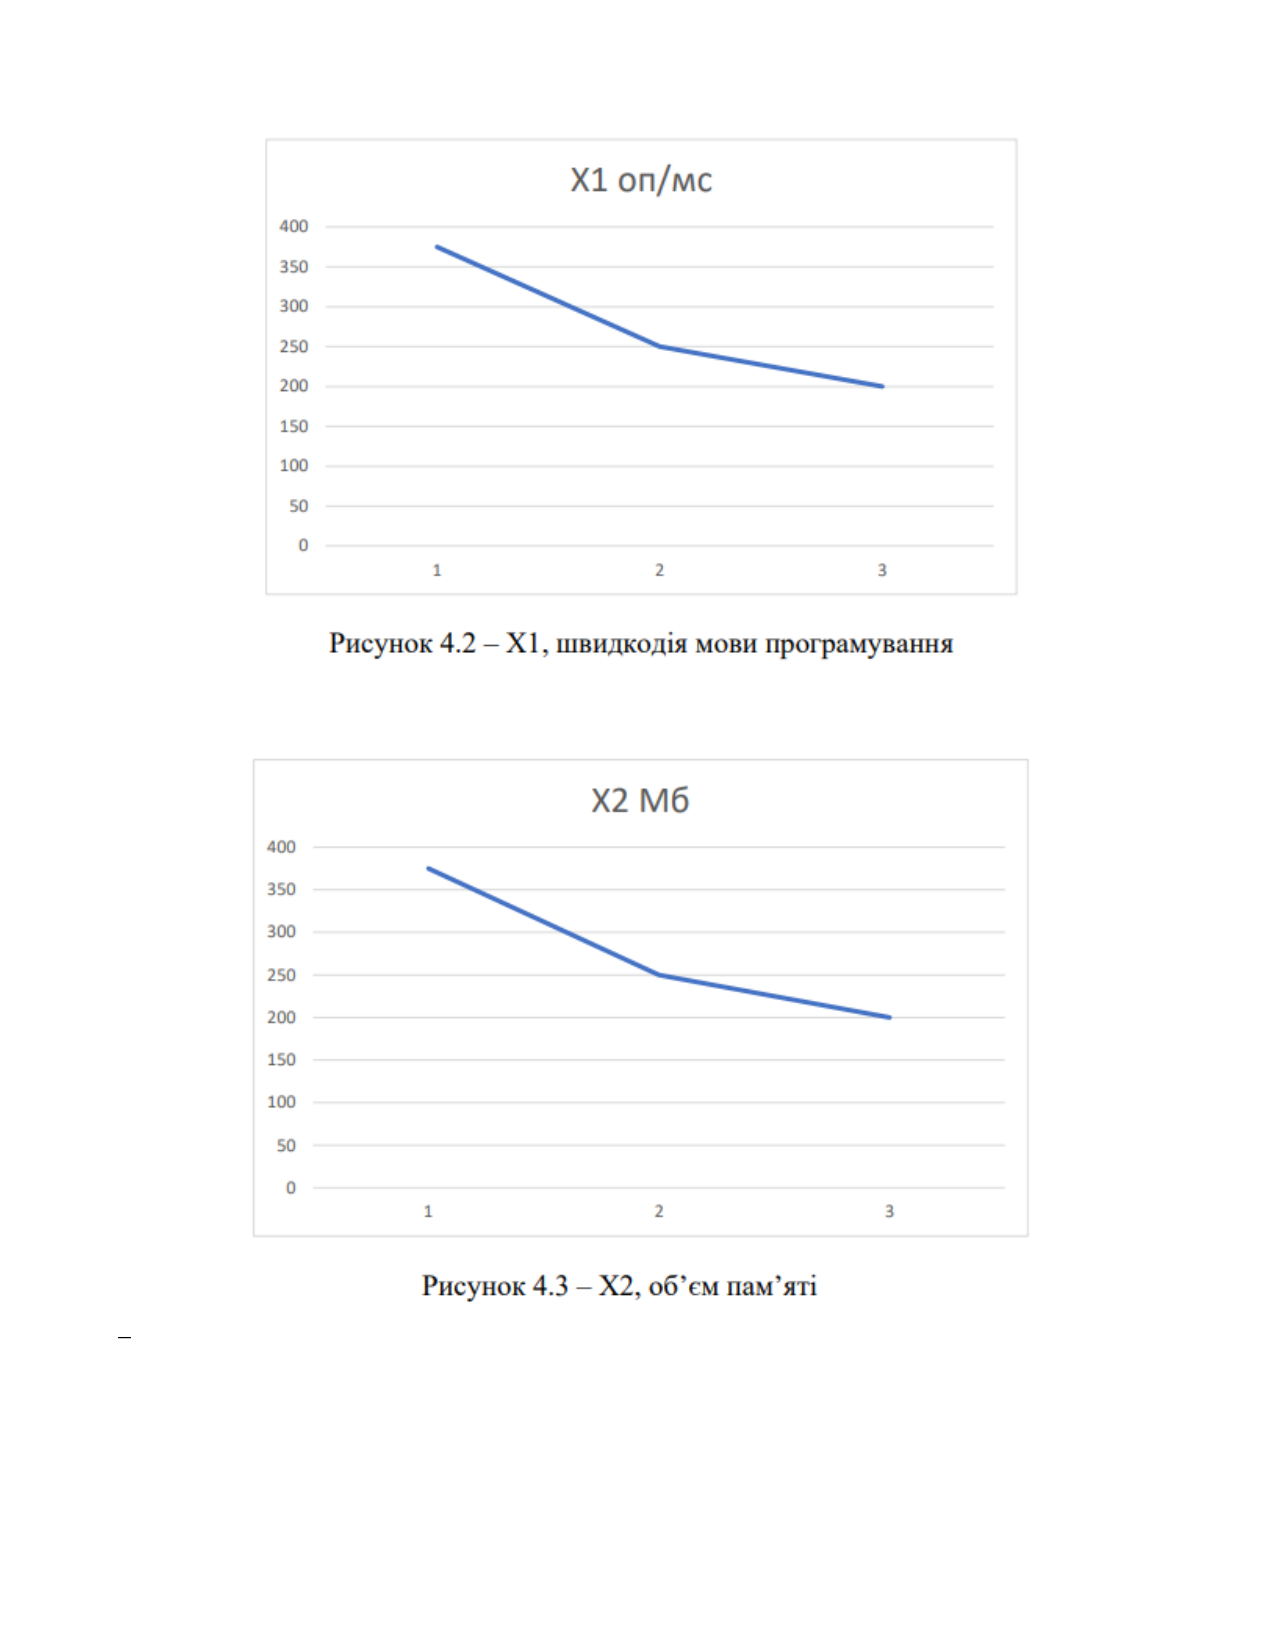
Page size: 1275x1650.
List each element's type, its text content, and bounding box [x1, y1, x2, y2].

picture [214, 118, 1062, 1308]
text _ [118, 118, 1157, 1340]
